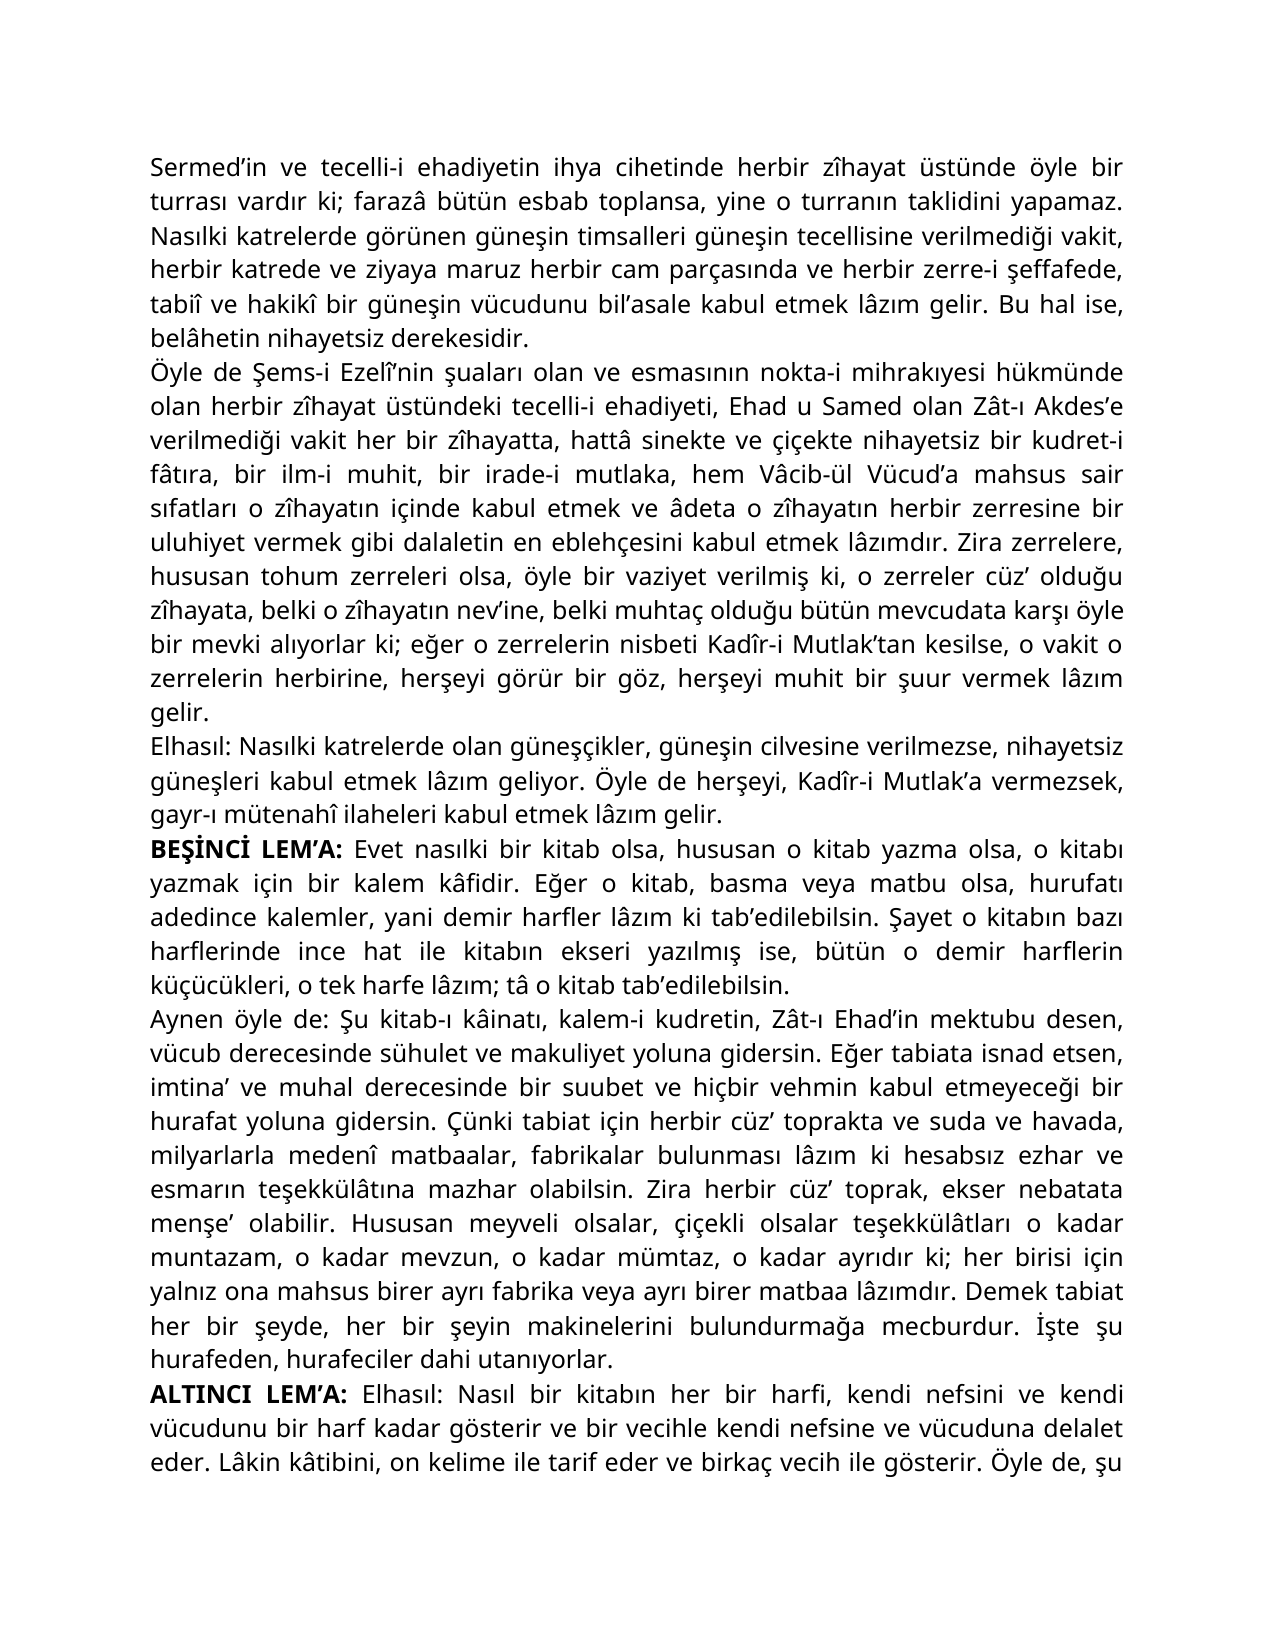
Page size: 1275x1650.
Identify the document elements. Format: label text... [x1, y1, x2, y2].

text ALTINCI LEM’A: Elhasıl: Nasıl bir kitabın her bir harfi, kendi nefsini ve kendi vücudunu bir harf kadar gösterir ve bir vecihle kendi nefsine ve vücuduna delalet eder. Lâkin kâtibini, on kelime ile tarif eder ve birkaç vecih ile gösterir. Öyle de, şu [150, 1376, 1125, 1478]
text BEŞİNCİ LEM’A: Evet nasılki bir kitab olsa, hususan o kitab yazma olsa, o kitabı yazmak için bir kalem kâfidir. Eğer o kitab, basma veya matbu olsa, hurufatı adedince kalemler, yani demir harfler lâzım ki tab’edilebilsin. Şayet o kitabın bazı harflerinde ince hat ile kitabın ekseri yazılmış ise, bütün o demir harflerin küçücükleri, o tek harfe lâzım; tâ o kitab tab’edilebilsin. [150, 831, 1125, 1002]
text Sermed’in ve tecelli-i ehadiyetin ihya cihetinde herbir zîhayat üstünde öyle bir turrası vardır ki; farazâ bütün esbab toplansa, yine o turranın taklidini yapamaz. Nasılki katrelerde görünen güneşin timsalleri güneşin tecellisine verilmediği vakit, herbir katrede ve ziyaya maruz herbir cam parçasında ve herbir zerre-i şeffafede, tabiî ve hakikî bir güneşin vücudunu bil’asale kabul etmek lâzım gelir. Bu hal ise, belâhetin nihayetsiz derekesidir. [150, 150, 1125, 354]
text Aynen öyle de: Şu kitab-ı kâinatı, kalem-i kudretin, Zât-ı Ehad’in mektubu desen, vücub derecesinde sühulet ve makuliyet yoluna gidersin. Eğer tabiata isnad etsen, imtina’ ve muhal derecesinde bir suubet ve hiçbir vehmin kabul etmeyeceği bir hurafat yoluna gidersin. Çünki tabiat için herbir cüz’ toprakta ve suda ve havada, milyarlarla medenî matbaalar, fabrikalar bulunması lâzım ki hesabsız ezhar ve esmarın teşekkülâtına mazhar olabilsin. Zira herbir cüz’ toprak, ekser nebatata menşe’ olabilir. Hususan meyveli olsalar, çiçekli olsalar teşekkülâtları o kadar muntazam, o kadar mevzun, o kadar mümtaz, o kadar ayrıdır ki; her birisi için yalnız ona mahsus birer ayrı fabrika veya ayrı birer matbaa lâzımdır. Demek tabiat her bir şeyde, her bir şeyin makinelerini bulundurmağa mecburdur. İşte şu hurafeden, hurafeciler dahi utanıyorlar. [150, 1002, 1125, 1376]
text Öyle de Şems-i Ezelî’nin şuaları olan ve esmasının nokta-i mihrakıyesi hükmünde olan herbir zîhayat üstündeki tecelli-i ehadiyeti, Ehad u Samed olan Zât-ı Akdes’e verilmediği vakit her bir zîhayatta, hattâ sinekte ve çiçekte nihayetsiz bir kudret-i fâtıra, bir ilm-i muhit, bir irade-i mutlaka, hem Vâcib-ül Vücud’a mahsus sair sıfatları o zîhayatın içinde kabul etmek ve âdeta o zîhayatın herbir zerresine bir uluhiyet vermek gibi dalaletin en eblehçesini kabul etmek lâzımdır. Zira zerrelere, hususan tohum zerreleri olsa, öyle bir vaziyet verilmiş ki, o zerreler cüz’ olduğu zîhayata, belki o zîhayatın nev’ine, belki muhtaç olduğu bütün mevcudata karşı öyle bir mevki alıyorlar ki; eğer o zerrelerin nisbeti Kadîr-i Mutlak’tan kesilse, o vakit o zerrelerin herbirine, herşeyi görür bir göz, herşeyi muhit bir şuur vermek lâzım gelir. [150, 354, 1125, 729]
text Elhasıl: Nasılki katrelerde olan güneşçikler, güneşin cilvesine verilmezse, nihayetsiz güneşleri kabul etmek lâzım geliyor. Öyle de herşeyi, Kadîr-i Mutlak’a vermezsek, gayr-ı mütenahî ilaheleri kabul etmek lâzım gelir. [150, 729, 1125, 831]
